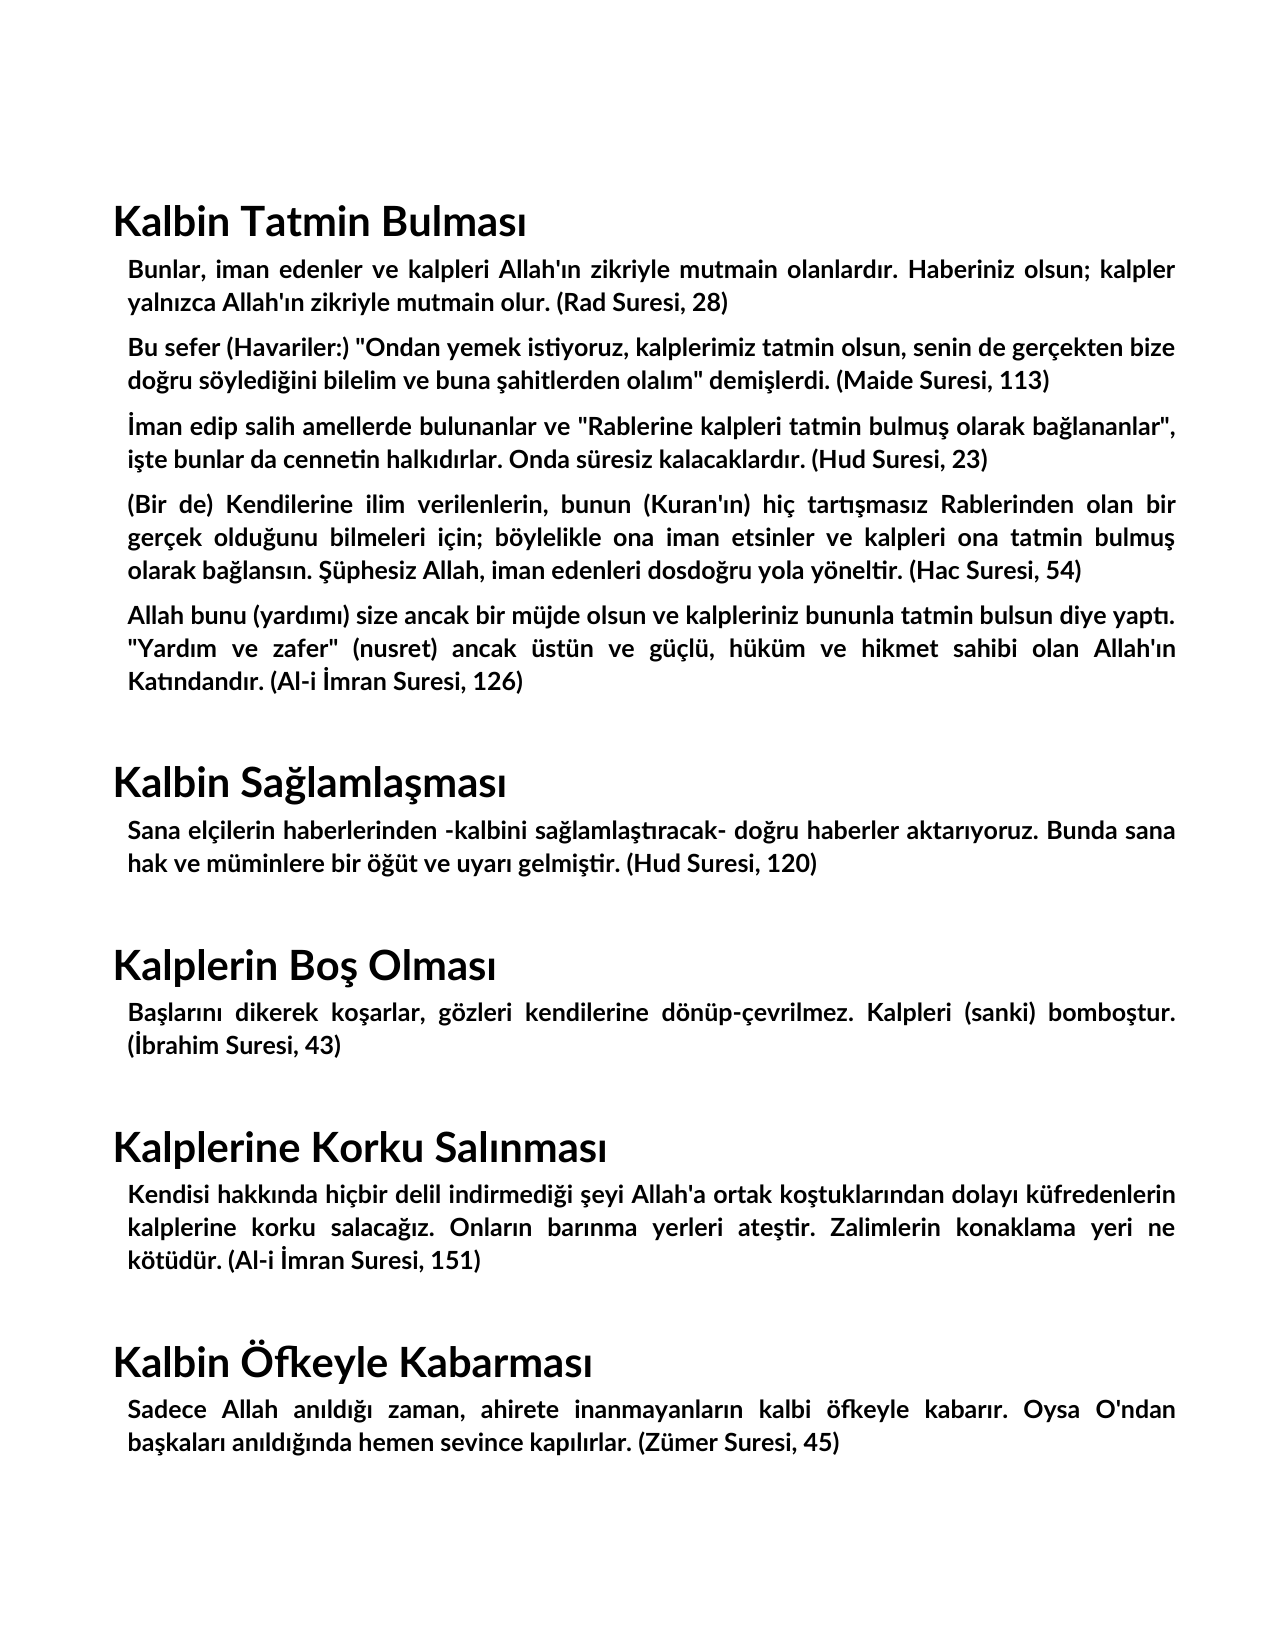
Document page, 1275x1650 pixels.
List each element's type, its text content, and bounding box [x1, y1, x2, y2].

subtitle Kalplerin Boş Olması [112, 939, 1200, 989]
subtitle Kalbin Sağlamlaşması [112, 757, 1200, 807]
text Kendisi hakkında hiçbir delil indirmediği şeyi Allah'a ortak koştuklarından dolayı küfredenlerin kalplerine korku salacağız. Onların barınma yerleri ateştir. Zalimlerin konaklama yeri ne kötüdür. (Al-i İmran Suresi, 151) [127, 1179, 1177, 1275]
text Allah bunu (yardımı) size ancak bir müjde olsun ve kalpleriniz bununla tatmin bulsun diye yaptı. "Yardım ve zafer" (nusret) ancak üstün ve güçlü, hüküm ve hikmet sahibi olan Allah'ın Katındandır. (Al-i İmran Suresi, 126) [127, 600, 1177, 696]
text Başlarını dikerek koşarlar, gözleri kendilerine dönüp-çevrilmez. Kalpleri (sanki) bomboştur. (İbrahim Suresi, 43) [127, 997, 1177, 1060]
text (Bir de) Kendilerine ilim verilenlerin, bunun (Kuran'ın) hiç tartışmasız Rablerinden olan bir gerçek olduğunu bilmeleri için; böylelikle ona iman etsinler ve kalpleri ona tatmin bulmuş olarak bağlansın. Şüphesiz Allah, iman edenleri dosdoğru yola yöneltir. (Hac Suresi, 54) [127, 489, 1177, 584]
subtitle Kalbin Tatmin Bulması [112, 195, 1200, 245]
text Bu sefer (Havariler:) "Ondan yemek istiyoruz, kalplerimiz tatmin olsun, senin de gerçekten bize doğru söylediğini bilelim ve buna şahitlerden olalım" demişlerdi. (Maide Suresi, 113) [127, 332, 1177, 395]
text Bunlar, iman edenler ve kalpleri Allah'ın zikriyle mutmain olanlardır. Haberiniz olsun; kalpler yalnızca Allah'ın zikriyle mutmain olur. (Rad Suresi, 28) [127, 254, 1177, 317]
text İman edip salih amellerde bulunanlar ve "Rablerine kalpleri tatmin bulmuş olarak bağlananlar", işte bunlar da cennetin halkıdırlar. Onda süresiz kalacaklardır. (Hud Suresi, 23) [127, 410, 1177, 473]
subtitle Kalbin Öfkeyle Kabarması [112, 1336, 1200, 1386]
text Sadece Allah anıldığı zaman, ahirete inanmayanların kalbi öfkeyle kabarır. Oysa O'ndan başkaları anıldığında hemen sevince kapılırlar. (Zümer Suresi, 45) [127, 1394, 1177, 1457]
subtitle Kalplerine Korku Salınması [112, 1121, 1200, 1171]
text Sana elçilerin haberlerinden -kalbini sağlamlaştıracak- doğru haberler aktarıyoruz. Bunda sana hak ve müminlere bir öğüt ve uyarı gelmiştir. (Hud Suresi, 120) [127, 815, 1177, 878]
